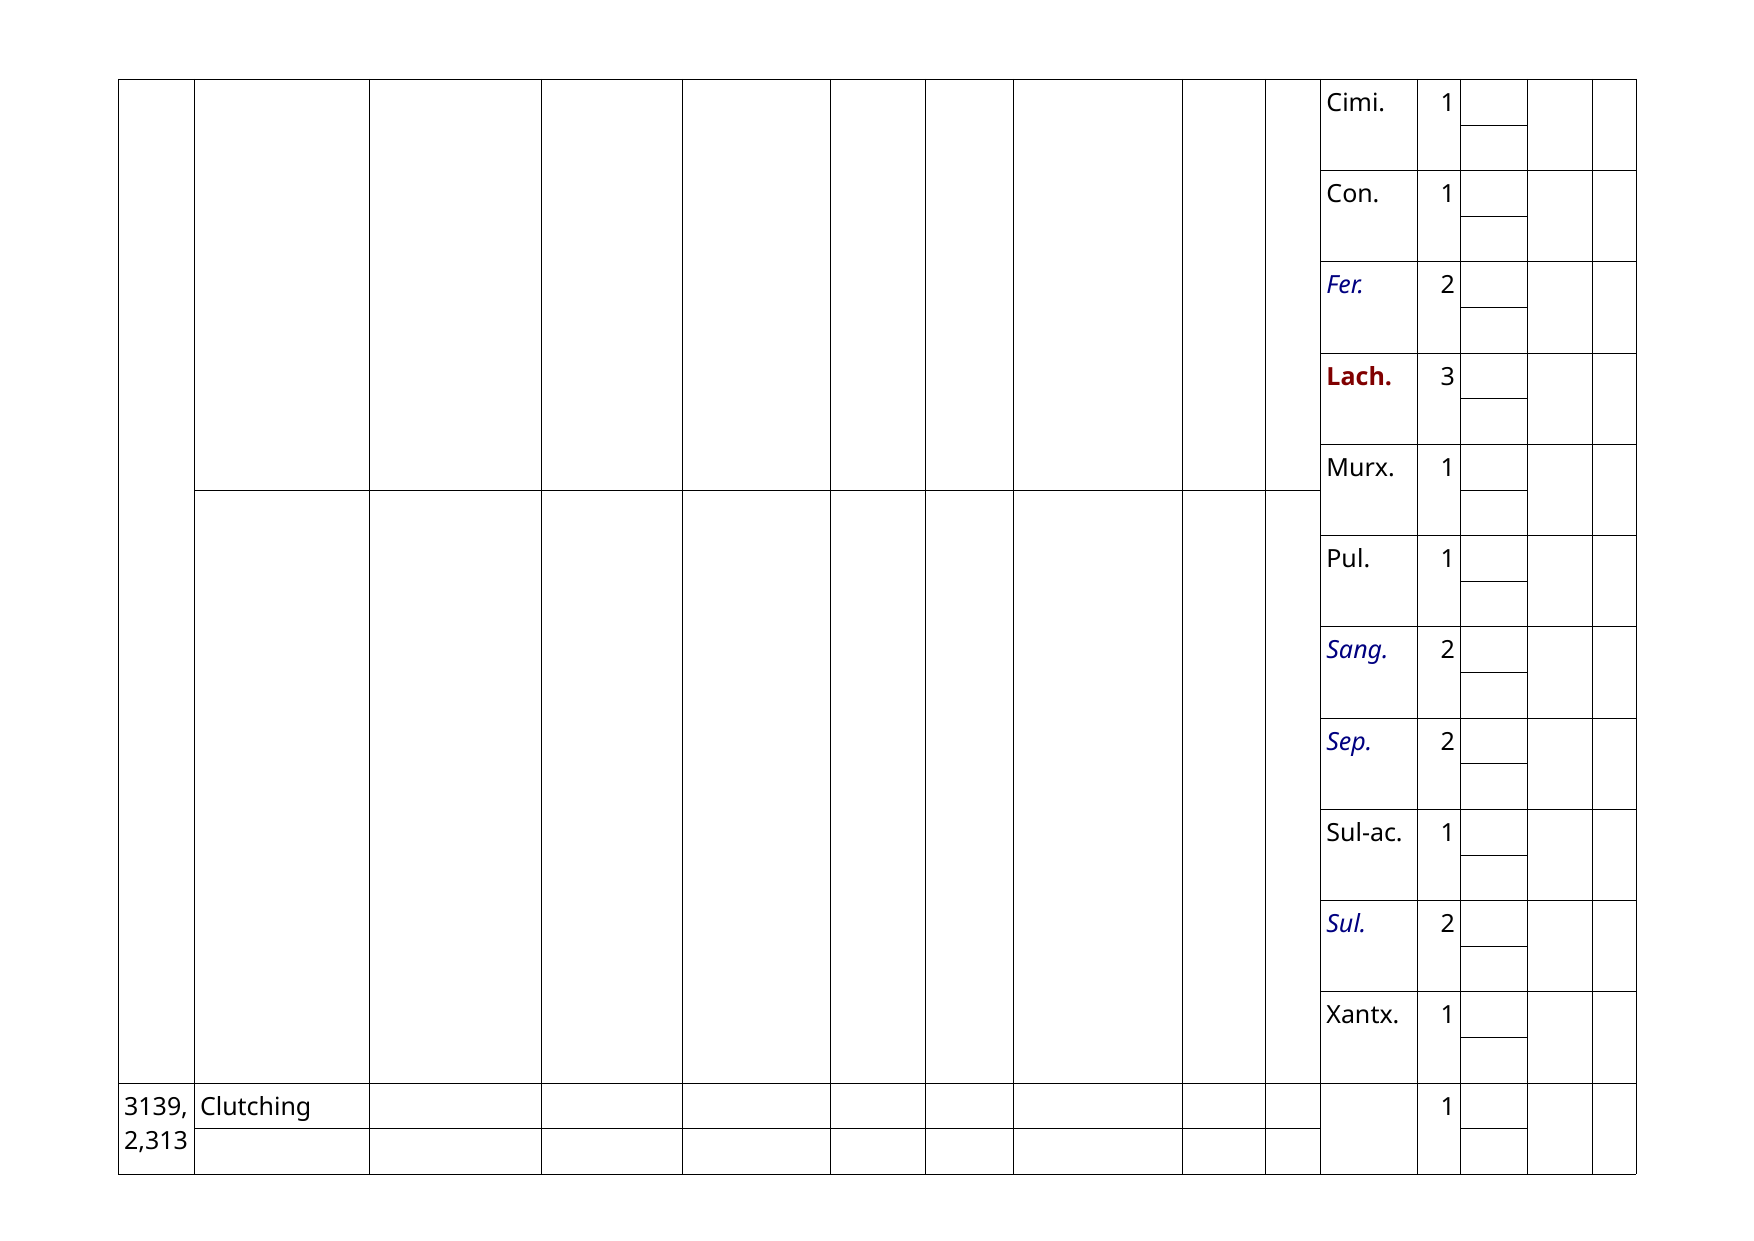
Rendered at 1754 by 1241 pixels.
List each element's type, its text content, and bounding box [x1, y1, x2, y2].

table_cell [1014, 80, 1182, 489]
table_cell [1461, 582, 1527, 626]
table_cell [1593, 262, 1636, 353]
table_cell Con. [1321, 171, 1417, 261]
table_cell Lach. [1321, 354, 1417, 444]
table_cell Sul-ac. [1321, 810, 1417, 900]
table_cell [831, 1129, 925, 1174]
table_cell [1528, 810, 1592, 900]
table_cell 1 [1418, 1084, 1460, 1174]
table_cell [1593, 354, 1636, 444]
table_cell [1461, 1084, 1527, 1128]
table_cell [1528, 627, 1592, 718]
table_cell [1014, 1129, 1182, 1174]
table_cell [1014, 1084, 1182, 1128]
table_cell [119, 80, 194, 1083]
table_cell [926, 1129, 1013, 1174]
table_cell [1461, 992, 1527, 1037]
table_cell [1528, 1084, 1592, 1174]
table_cell [1528, 171, 1592, 261]
table_cell 2 [1418, 627, 1460, 718]
table_cell [1528, 354, 1592, 444]
table_cell [1528, 80, 1592, 170]
table_cell 3139,2,313 [119, 1084, 194, 1174]
table_cell Murx. [1321, 445, 1417, 535]
table_cell [1461, 810, 1527, 854]
table_cell [1014, 491, 1182, 1083]
table_cell 1 [1418, 445, 1460, 535]
table_cell [1183, 491, 1265, 1083]
table_cell 2 [1418, 901, 1460, 991]
table_cell 1 [1418, 80, 1460, 170]
table_cell Xantx. [1321, 992, 1417, 1083]
table_cell [1593, 445, 1636, 535]
table_cell [1321, 1084, 1417, 1174]
table_cell [1593, 171, 1636, 261]
table_cell 2 [1418, 262, 1460, 353]
table_cell [1266, 1084, 1320, 1128]
table_cell Sang. [1321, 627, 1417, 718]
table_cell [1528, 901, 1592, 991]
table_cell [542, 491, 682, 1083]
table_cell [542, 1129, 682, 1174]
table_cell [1266, 1129, 1320, 1174]
table_cell [1528, 536, 1592, 626]
table_cell [370, 1084, 541, 1128]
table_cell [195, 80, 369, 489]
table_cell [926, 491, 1013, 1083]
table_cell [1461, 217, 1527, 261]
table_cell [370, 80, 541, 489]
table_cell 2 [1418, 719, 1460, 809]
table_cell [831, 491, 925, 1083]
table_cell 1 [1418, 810, 1460, 900]
table_cell [1528, 719, 1592, 809]
table_cell [1461, 673, 1527, 718]
table_cell [926, 1084, 1013, 1128]
table_cell [1461, 80, 1527, 124]
table_cell [1183, 1084, 1265, 1128]
table_cell [370, 1129, 541, 1174]
table_cell [1528, 992, 1592, 1083]
table_cell [1593, 719, 1636, 809]
table_cell Fer. [1321, 262, 1417, 353]
table_cell [1266, 80, 1320, 489]
table_cell 1 [1418, 992, 1460, 1083]
table_cell [1593, 627, 1636, 718]
table_cell [1461, 947, 1527, 991]
table_cell [1183, 1129, 1265, 1174]
table_cell [1461, 719, 1527, 763]
table_cell [1461, 491, 1527, 535]
table_cell [1461, 308, 1527, 353]
table_cell [1461, 1129, 1527, 1174]
table_cell [1183, 80, 1265, 489]
table_cell [1461, 445, 1527, 489]
table_cell [1593, 80, 1636, 170]
table_cell 3 [1418, 354, 1460, 444]
table_cell [1461, 1038, 1527, 1083]
table_cell [1461, 354, 1527, 398]
table_cell [1528, 262, 1592, 353]
table_cell [1461, 171, 1527, 216]
table_cell [683, 491, 830, 1083]
table_cell [683, 1084, 830, 1128]
table_cell [926, 80, 1013, 489]
table_cell [683, 80, 830, 489]
table_cell [195, 1129, 369, 1174]
table_cell Sul. [1321, 901, 1417, 991]
table_cell [1461, 764, 1527, 809]
table_cell [683, 1129, 830, 1174]
table_cell [370, 491, 541, 1083]
table_cell [1266, 491, 1320, 1083]
table_cell [1593, 901, 1636, 991]
table_cell [542, 1084, 682, 1128]
table_cell Cimi. [1321, 80, 1417, 170]
table_cell [831, 1084, 925, 1128]
table_cell Pul. [1321, 536, 1417, 626]
table_cell [1461, 536, 1527, 581]
table_cell [1593, 1084, 1636, 1174]
table_cell [1528, 445, 1592, 535]
table_cell [195, 491, 369, 1083]
table_cell [1461, 901, 1527, 946]
table_cell 1 [1418, 171, 1460, 261]
table_cell [1461, 399, 1527, 444]
table_cell [1461, 126, 1527, 170]
table_cell [1461, 627, 1527, 672]
table_cell [1593, 810, 1636, 900]
table_cell 1 [1418, 536, 1460, 626]
table_cell [542, 80, 682, 489]
table_cell [1461, 856, 1527, 900]
table_cell [1593, 536, 1636, 626]
table_cell [831, 80, 925, 489]
table_cell [1593, 992, 1636, 1083]
table_cell [1461, 262, 1527, 307]
table_cell Clutching [195, 1084, 369, 1128]
table_cell Sep. [1321, 719, 1417, 809]
